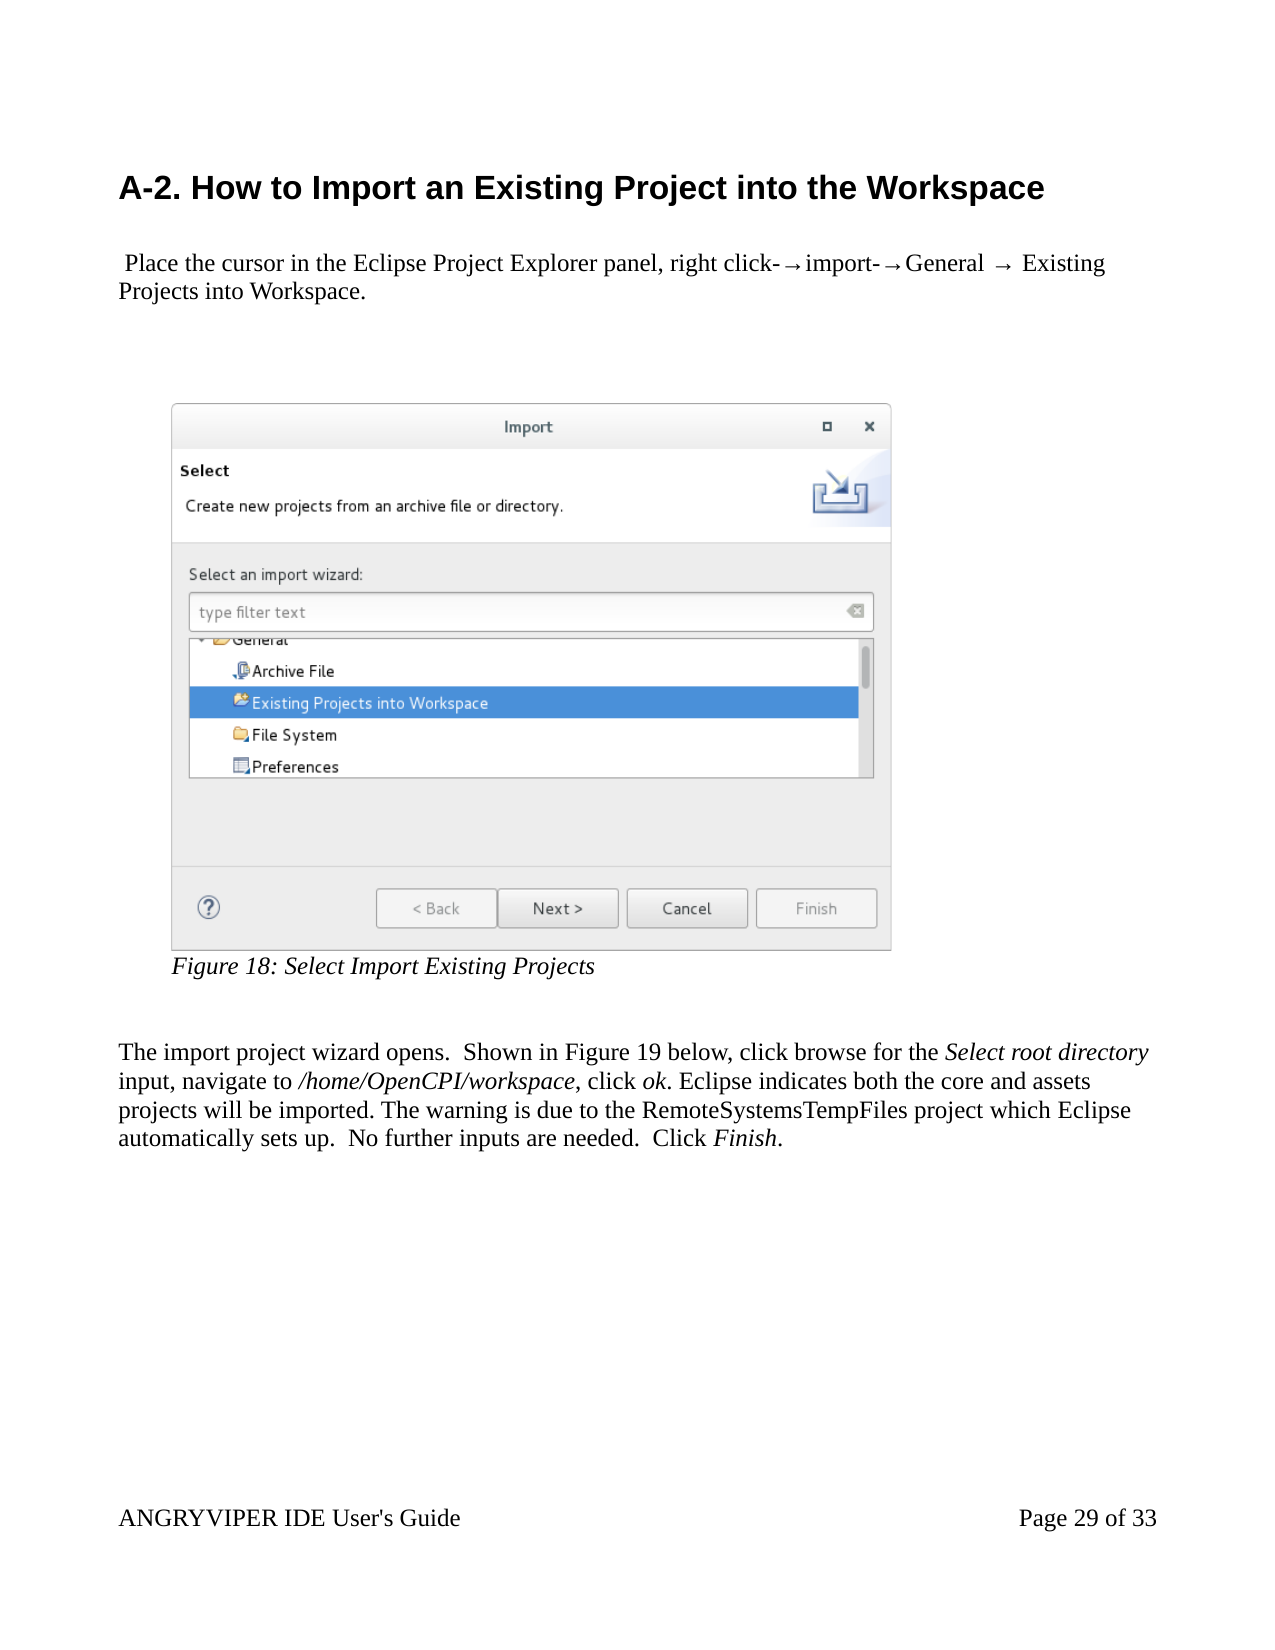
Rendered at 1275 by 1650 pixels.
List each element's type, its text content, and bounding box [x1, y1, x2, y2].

text The import project wizard opens. Shown in Figure 19 below, click browse for the Select root directory input, navigate to /home/OpenCPI/workspace, click ok. Eclipse indicates both the core and assets projects will be imported. The warning is due to the RemoteSystemsTempFiles project which Eclipse automatically sets up. No further inputs are needed. Click Finish. [118, 1037, 1157, 1152]
subtitle A-2. How to Import an Existing Project into the Workspace [118, 168, 1157, 206]
picture [171, 403, 892, 951]
text Figure 18: Select Import Existing Projects [171, 404, 929, 980]
text Place the cursor in the Eclipse Project Explorer panel, right click-→import-→General → Existing Projects into Workspace. [118, 248, 1157, 305]
